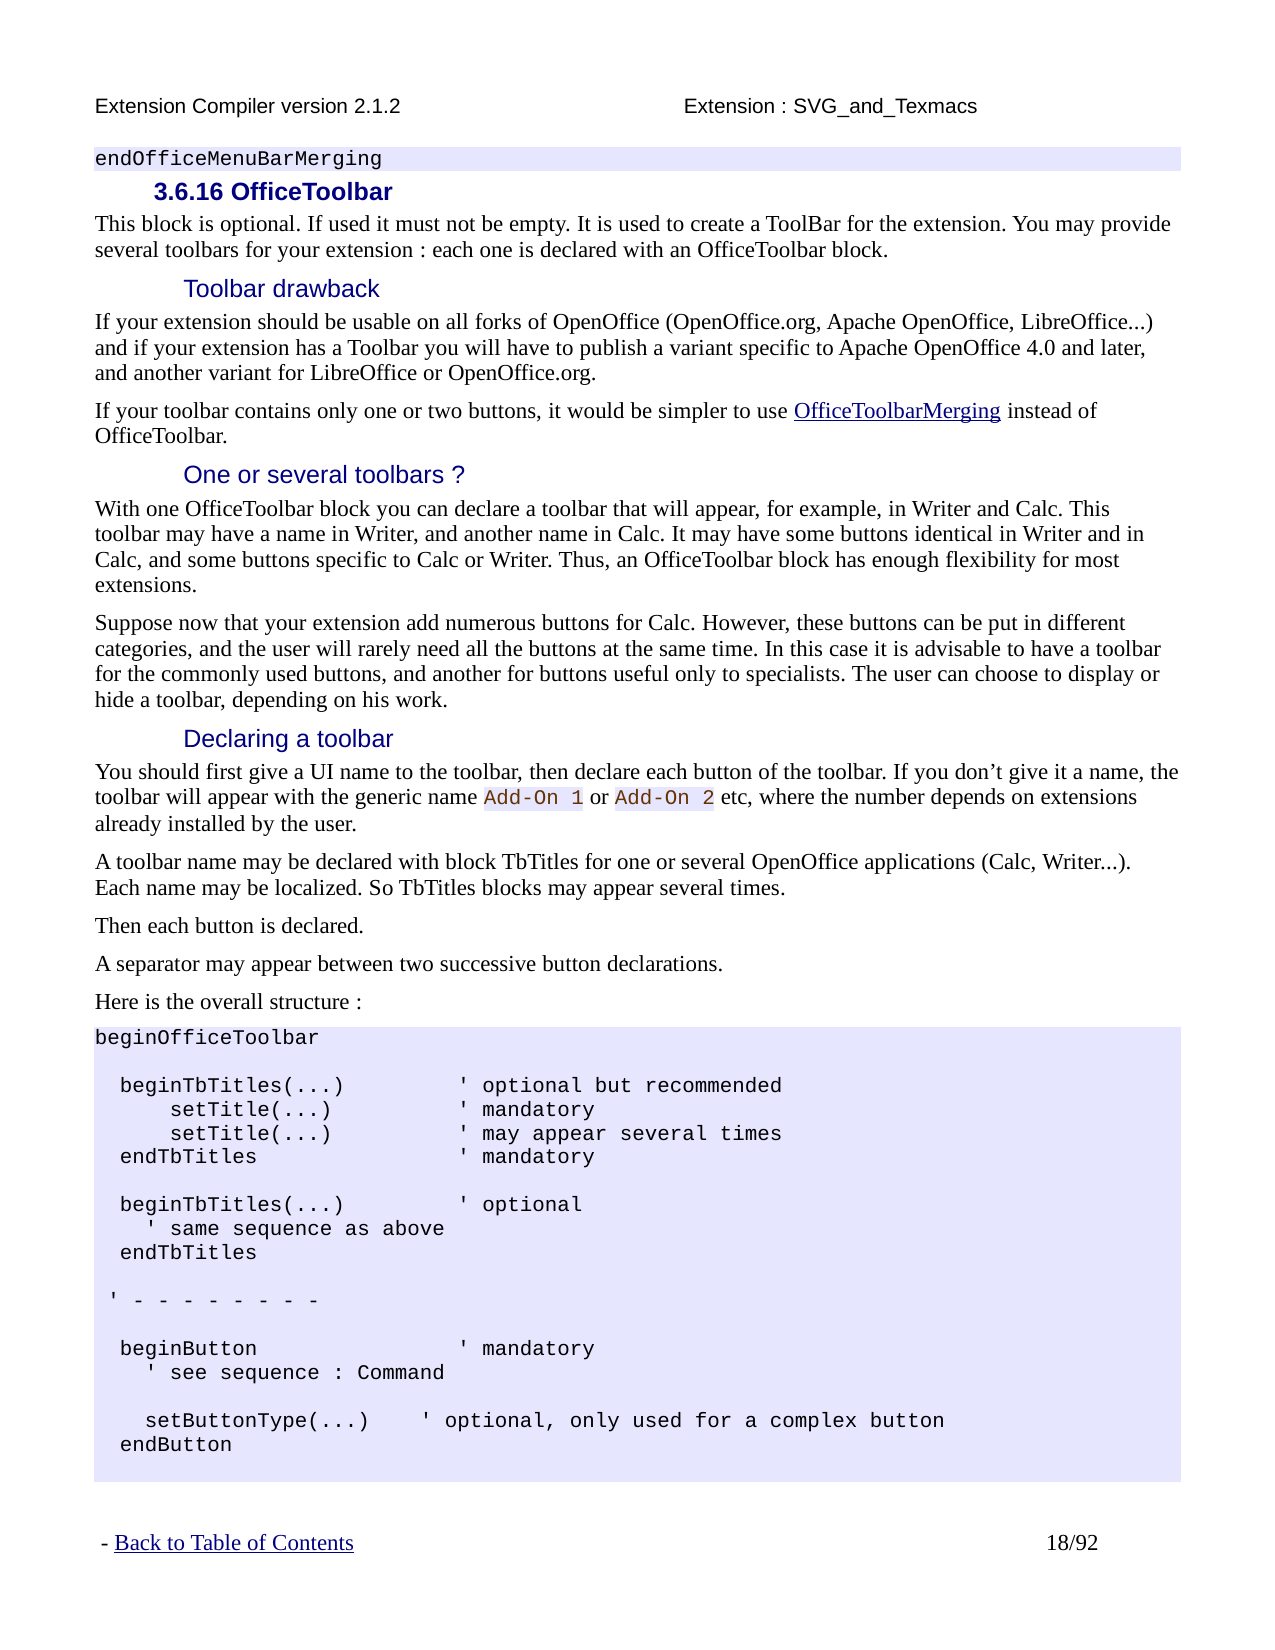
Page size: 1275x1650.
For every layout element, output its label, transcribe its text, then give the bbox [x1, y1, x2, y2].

subtitle One or several toolbars ? [183, 461, 1181, 489]
text endTbTitles [94, 1242, 1181, 1266]
text setButtonType(...) ' optional, only used for a complex button [94, 1410, 1181, 1434]
text A separator may appear between two successive button declarations. [94, 951, 1181, 976]
text endOfficeMenuBarMerging [94, 147, 1181, 171]
text ' see sequence : Command [94, 1362, 1181, 1386]
text This block is optional. If used it must not be empty. It is used to create a ToolBar for the extension. You may provide several toolbars for your extension : each one is declared with an OfficeToolbar block. [94, 211, 1181, 262]
subtitle Toolbar drawback [183, 275, 1181, 303]
text With one OfficeToolbar block you can declare a toolbar that will appear, for example, in Writer and Calc. This toolbar may have a name in Writer, and another name in Calc. It may have some buttons identical in Writer and in Calc, and some buttons specific to Calc or Writer. Thus, an OfficeToolbar block has enough flexibility for most extensions. [94, 495, 1181, 597]
subtitle OfficeToolbar [153, 177, 1181, 205]
text ' - - - - - - - - [94, 1290, 1181, 1314]
text If your toolbar contains only one or two buttons, it would be simpler to use OfficeToolbarMerging instead of OfficeToolbar. [94, 398, 1181, 449]
text beginTbTitles(...) ' optional [94, 1194, 1181, 1218]
text A toolbar name may be declared with block TbTitles for one or several OpenOffice applications (Calc, Writer...). Each name may be localized. So TbTitles blocks may appear several times. [94, 849, 1181, 900]
text If your extension should be usable on all forks of OpenOffice (OpenOffice.org, Apache OpenOffice, LibreOffice...) and if your extension has a Toolbar you will have to publish a variant specific to Apache OpenOffice 4.0 and later, and another variant for LibreOffice or OpenOffice.org. [94, 309, 1181, 385]
text setTitle(...) ' may appear several times [94, 1122, 1181, 1146]
text beginTbTitles(...) ' optional but recommended [94, 1074, 1181, 1098]
text Then each button is declared. [94, 913, 1181, 938]
text beginOfficeToolbar [94, 1027, 1181, 1051]
text ' same sequence as above [94, 1218, 1181, 1242]
text setTitle(...) ' mandatory [94, 1098, 1181, 1122]
text You should first give a UI name to the toolbar, then declare each button of the toolbar. If you don’t give it a name, the toolbar will appear with the generic name Add-On 1 or Add-On 2 etc, where the number depends on extensions already installed by the user. [94, 758, 1181, 837]
text Suppose now that your extension add numerous buttons for Calc. However, these buttons can be put in different categories, and the user will rarely need all the buttons at the same time. In this case it is advisable to have a toolbar for the commonly used buttons, and another for buttons useful only to specialists. The user can choose to display or hide a toolbar, depending on his work. [94, 610, 1181, 712]
text Here is the overall structure : [94, 989, 1181, 1014]
text beginButton ' mandatory [94, 1338, 1181, 1362]
subtitle Declaring a toolbar [183, 724, 1181, 753]
text endButton [94, 1434, 1181, 1458]
text endTbTitles ' mandatory [94, 1146, 1181, 1170]
